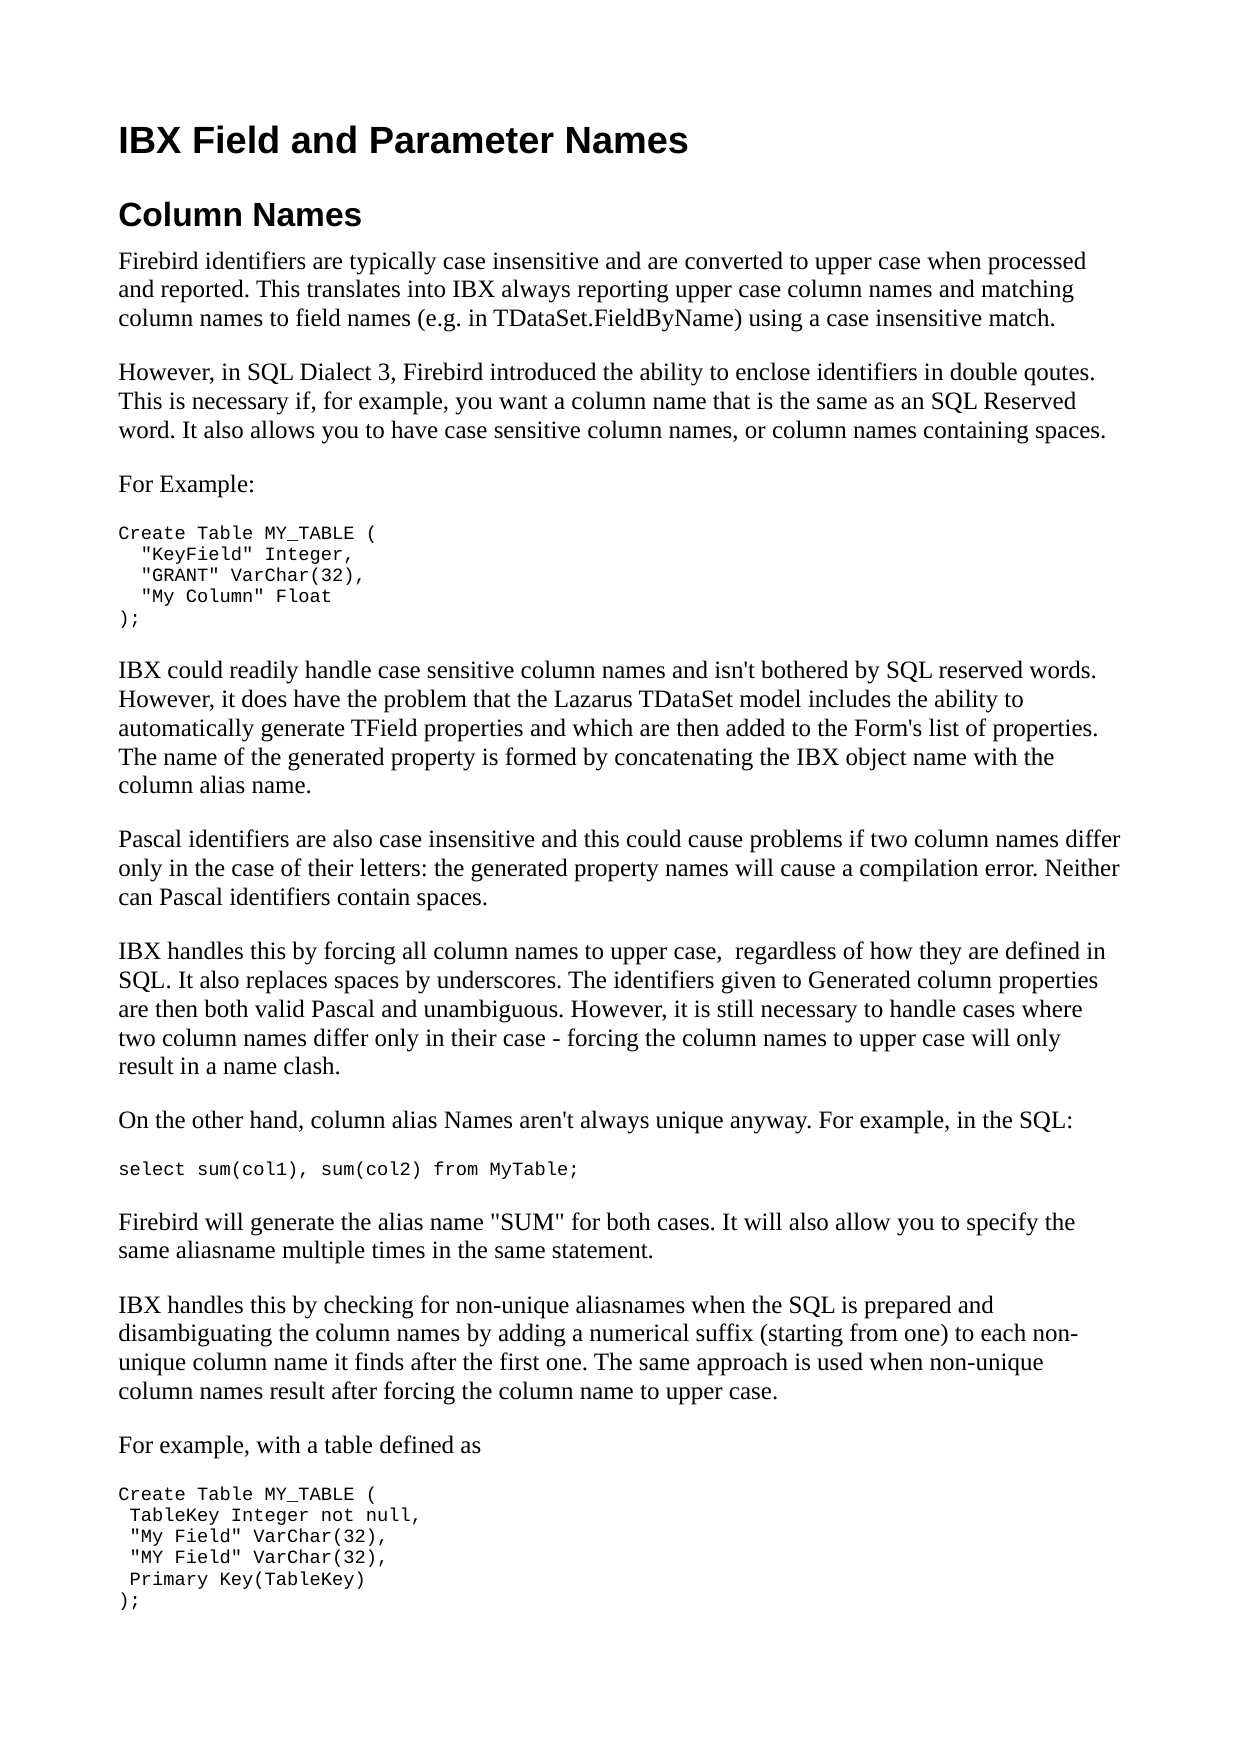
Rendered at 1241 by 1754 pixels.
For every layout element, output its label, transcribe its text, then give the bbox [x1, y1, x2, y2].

text Primary Key(TableKey) [118, 1569, 1122, 1591]
text "My Column" Float [118, 587, 1122, 608]
text "KeyField" Integer, [118, 545, 1122, 566]
text For Example: [118, 469, 1122, 498]
subtitle IBX Field and Parameter Names [118, 118, 1122, 162]
text However, in SQL Dialect 3, Firebird introduced the ability to enclose identifiers in double qoutes. This is necessary if, for example, you want a column name that is the same as an SQL Reserved word. It also allows you to have case sensitive column names, or column names containing spaces. [118, 357, 1122, 444]
text IBX could readily handle case sensitive column names and isn't bothered by SQL reserved words. However, it does have the problem that the Lazarus TDataSet model includes the ability to automatically generate TField properties and which are then added to the Form's list of properties. The name of the generated property is formed by concatenating the IBX object name with the column alias name. [118, 655, 1122, 799]
text TableKey Integer not null, [118, 1506, 1122, 1527]
text Firebird will generate the alias name "SUM" for both cases. It will also allow you to specify the same aliasname multiple times in the same statement. [118, 1207, 1122, 1264]
text ); [118, 608, 1122, 630]
text For example, with a table defined as [118, 1430, 1122, 1459]
text select sum(col1), sum(col2) from MyTable; [118, 1160, 1122, 1181]
text Create Table MY_TABLE ( [118, 523, 1122, 545]
text On the other hand, column alias Names aren't always unique anyway. For example, in the SQL: [118, 1106, 1122, 1134]
text Pascal identifiers are also case insensitive and this could cause problems if two column names differ only in the case of their letters: the generated property names will cause a compilation error. Neither can Pascal identifiers contain spaces. [118, 824, 1122, 911]
subtitle Column Names [118, 194, 1122, 233]
text IBX handles this by forcing all column names to upper case, regardless of how they are defined in SQL. It also replaces spaces by underscores. The identifiers given to Generated column properties are then both valid Pascal and unambiguous. However, it is still necessary to handle cases where two column names differ only in their case - forcing the column names to upper case will only result in a name clash. [118, 936, 1122, 1080]
text Create Table MY_TABLE ( [118, 1484, 1122, 1506]
text "GRANT" VarChar(32), [118, 566, 1122, 587]
text "MY Field" VarChar(32), [118, 1548, 1122, 1569]
text IBX handles this by checking for non-unique aliasnames when the SQL is prepared and disambiguating the column names by adding a numerical suffix (starting from one) to each non-unique column name it finds after the first one. The same approach is used when non-unique column names result after forcing the column name to upper case. [118, 1290, 1122, 1405]
text "My Field" VarChar(32), [118, 1527, 1122, 1548]
text ); [118, 1591, 1122, 1612]
text Firebird identifiers are typically case insensitive and are converted to upper case when processed and reported. This translates into IBX always reporting upper case column names and matching column names to field names (e.g. in TDataSet.FieldByName) using a case insensitive match. [118, 246, 1122, 332]
